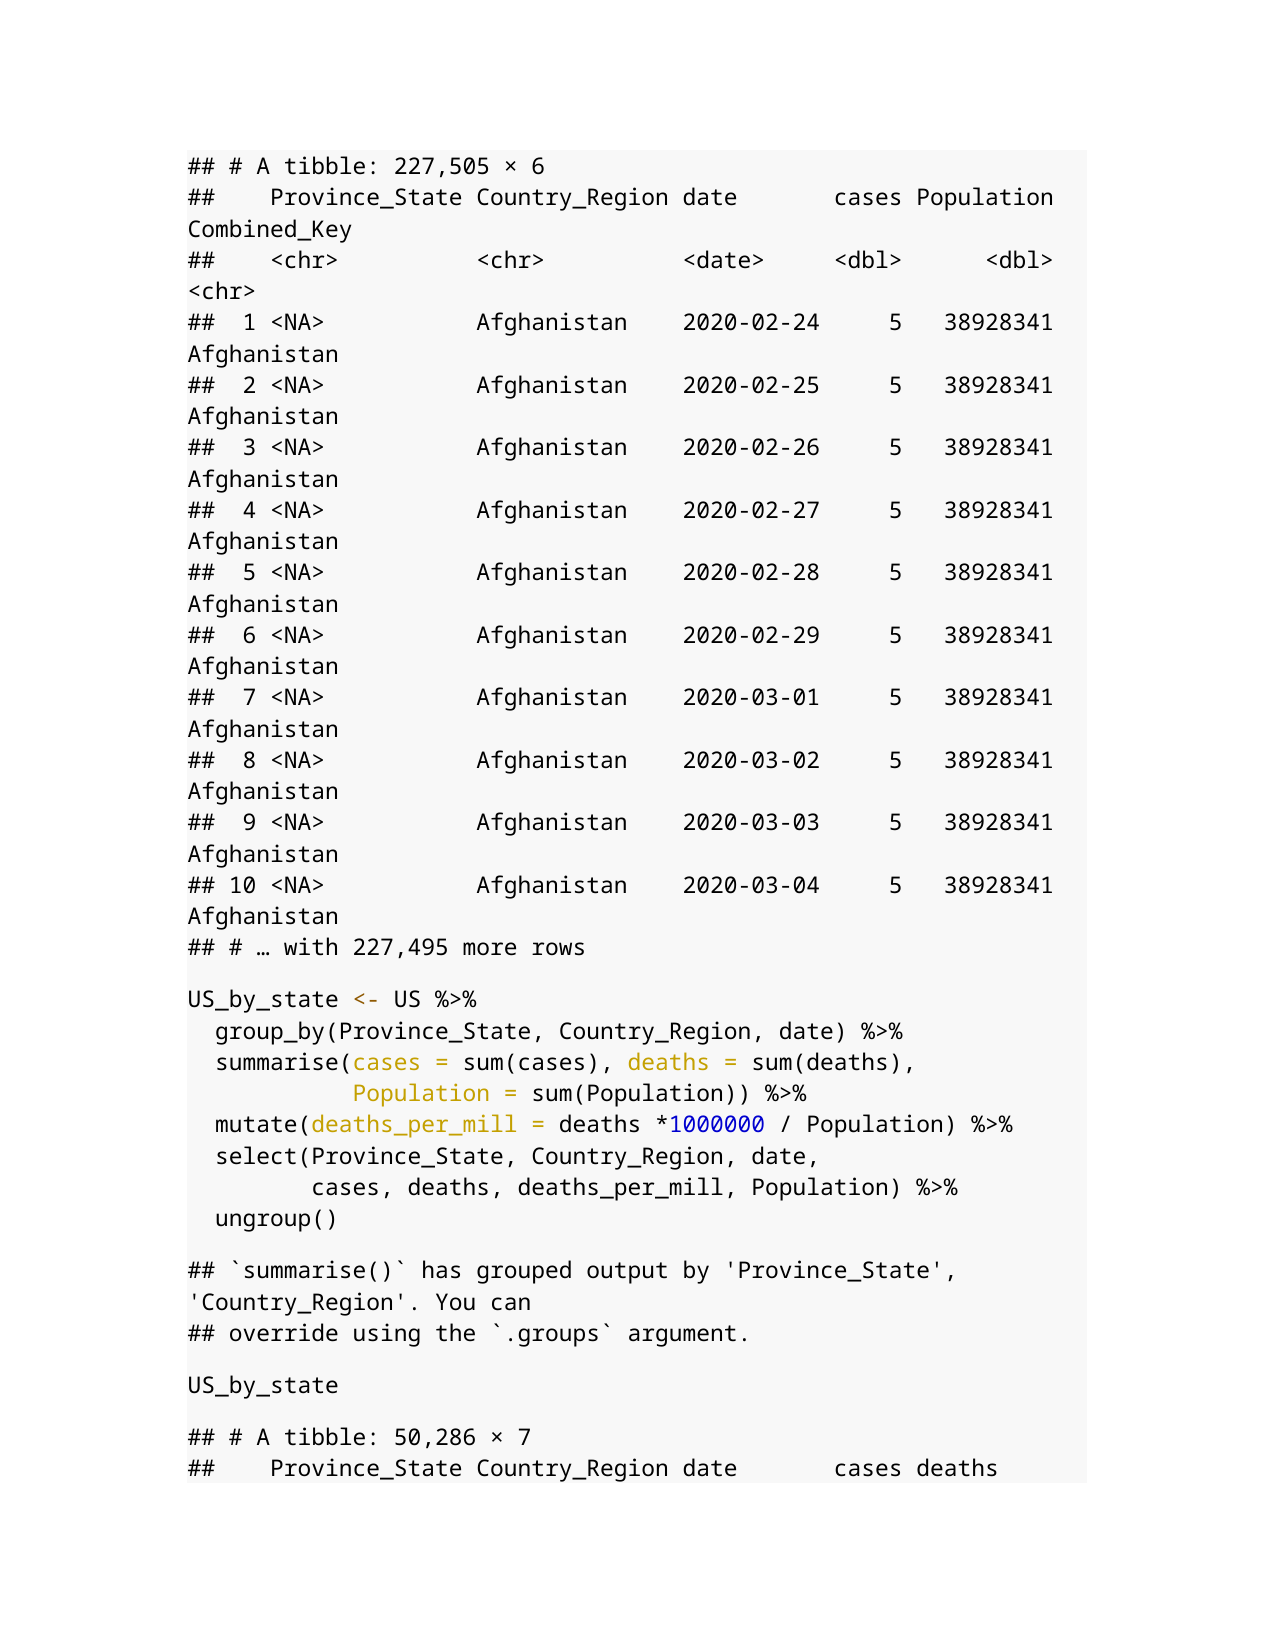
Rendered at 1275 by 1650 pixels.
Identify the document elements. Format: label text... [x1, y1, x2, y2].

text ## # A tibble: 227,505 × 6 ## Province_State Country_Region date cases Population Combined_Key ## <chr> <chr> <date> <dbl> <dbl> <chr> ## 1 <NA> Afghanistan 2020-02-24 5 38928341 Afghanistan ## 2 <NA> Afghanistan 2020-02-25 5 38928341 Afghanistan ## 3 <NA> Afghanistan 2020-02-26 5 38928341 Afghanistan ## 4 <NA> Afghanistan 2020-02-27 5 38928341 Afghanistan ## 5 <NA> Afghanistan 2020-02-28 5 38928341 Afghanistan ## 6 <NA> Afghanistan 2020-02-29 5 38928341 Afghanistan ## 7 <NA> Afghanistan 2020-03-01 5 38928341 Afghanistan ## 8 <NA> Afghanistan 2020-03-02 5 38928341 Afghanistan ## 9 <NA> Afghanistan 2020-03-03 5 38928341 Afghanistan ## 10 <NA> Afghanistan 2020-03-04 5 38928341 Afghanistan ## # … with 227,495 more rows [187, 150, 1087, 962]
text US_by_state <- US %>% group_by(Province_State, Country_Region, date) %>% summarise(cases = sum(cases), deaths = sum(deaths), Population = sum(Population)) %>% mutate(deaths_per_mill = deaths *1000000 / Population) %>% select(Province_State, Country_Region, date, cases, deaths, deaths_per_mill, Population) %>% ungroup() [187, 983, 1087, 1233]
text ## `summarise()` has grouped output by 'Province_State', 'Country_Region'. You can ## override using the `.groups` argument. [187, 1254, 1087, 1348]
text US_by_state [187, 1369, 1087, 1400]
text ## # A tibble: 50,286 × 7 ## Province_State Country_Region date cases deaths [187, 1421, 1087, 1483]
